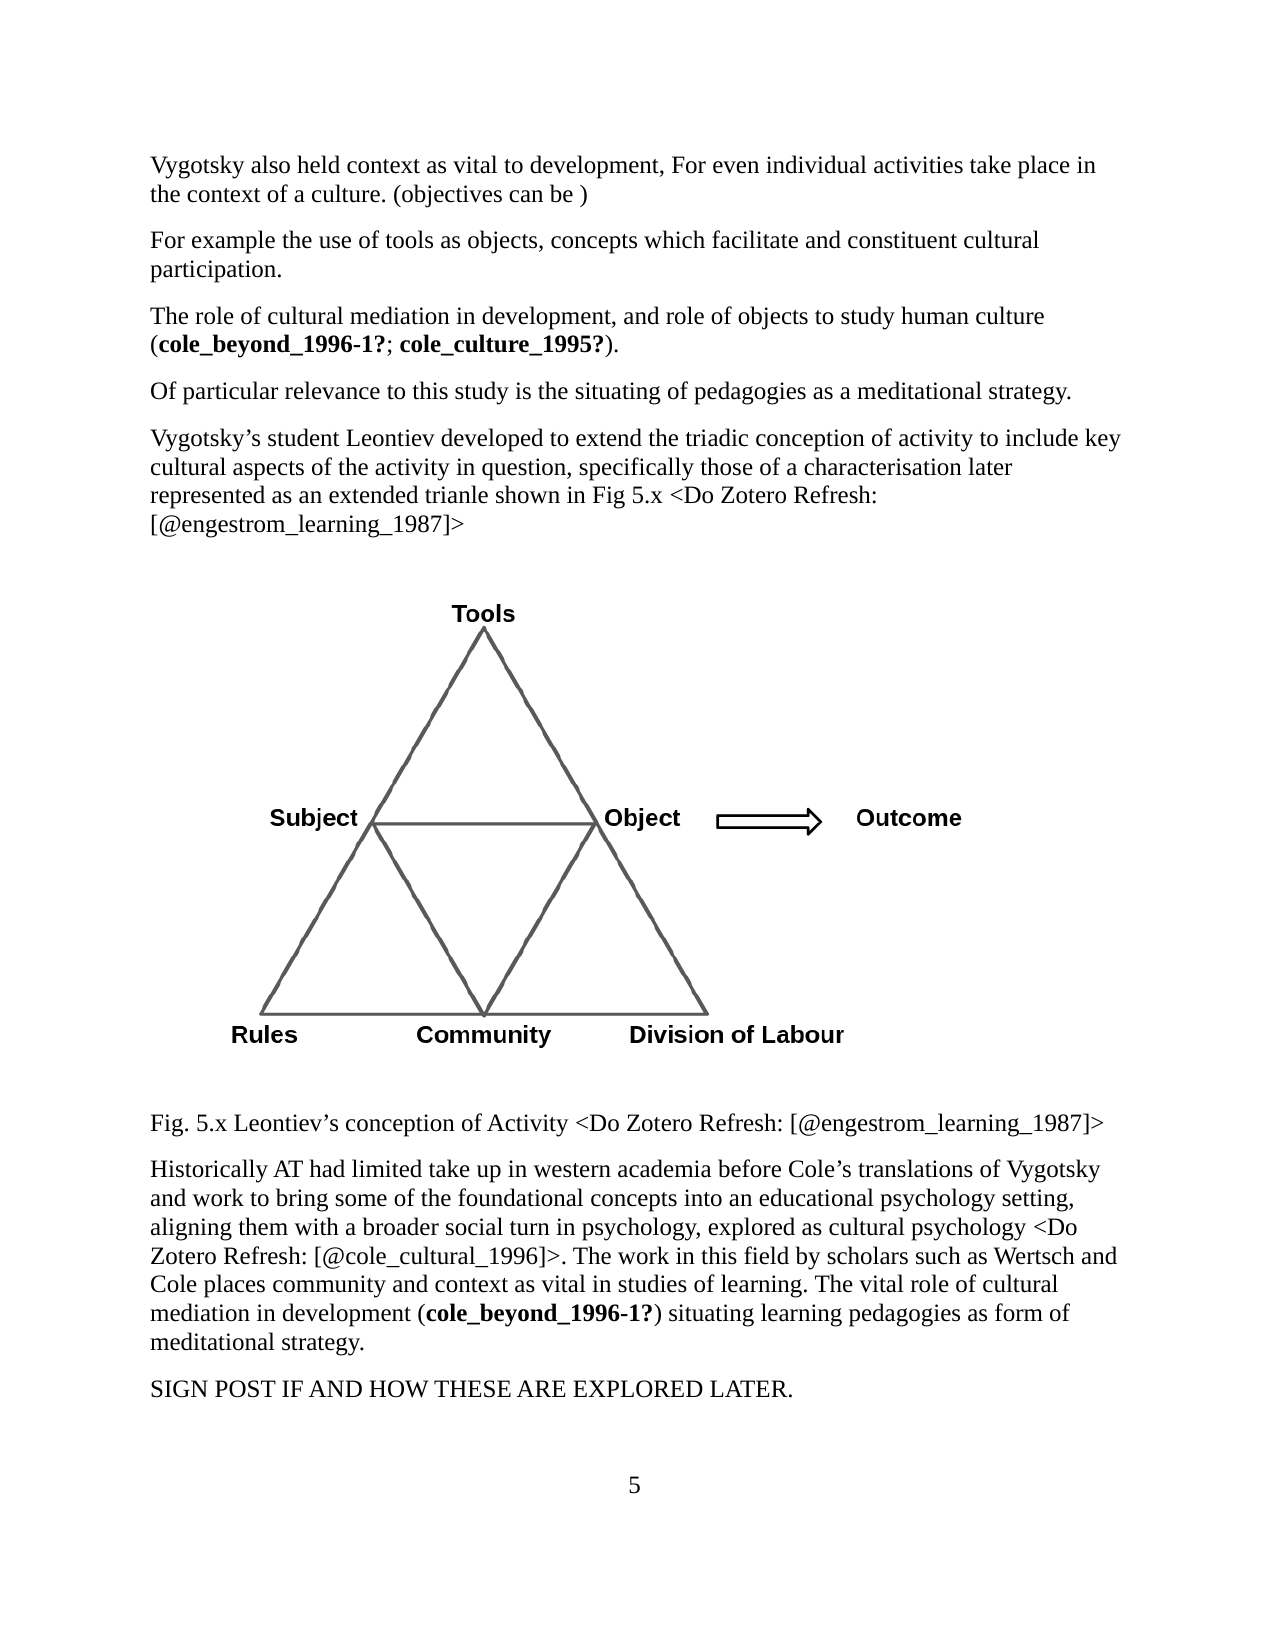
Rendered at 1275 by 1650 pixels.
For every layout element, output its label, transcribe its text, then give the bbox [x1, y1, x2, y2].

text SIGN POST IF AND HOW THESE ARE EXPLORED LATER. [150, 1374, 1125, 1402]
picture [150, 555, 1028, 1090]
text For example the use of tools as objects, concepts which facilitate and constituent cultural participation. [150, 225, 1125, 283]
text Historically AT had limited take up in western academia before Cole’s translations of Vygotsky and work to bring some of the foundational concepts into an educational psychology setting, aligning them with a broader social turn in psychology, explored as cultural psychology <Do Zotero Refresh: [@cole_cultural_1996]>. The work in this field by scholars such as Wertsch and Cole places community and context as vital in studies of learning. The vital role of cultural mediation in development (cole_beyond_1996-1?) situating learning pedagogies as form of meditational strategy. [150, 1154, 1125, 1356]
text Vygotsky also held context as vital to development, For even individual activities take place in the context of a culture. (objectives can be ) [150, 150, 1125, 207]
text The role of cultural mediation in development, and role of objects to study human culture (cole_beyond_1996-1?; cole_culture_1995?). [150, 301, 1125, 358]
text Vygotsky’s student Leontiev developed to extend the triadic conception of activity to include key cultural aspects of the activity in question, specifically those of a characterisation later represented as an extended trianle shown in Fig 5.x <Do Zotero Refresh: [@engestrom_learning_1987]> [150, 423, 1125, 538]
text Of particular relevance to this study is the situating of pedagogies as a meditational strategy. [150, 376, 1125, 405]
text Fig. 5.x Leontiev’s conception of Activity <Do Zotero Refresh: [@engestrom_learning_1987]> [150, 1108, 1125, 1137]
